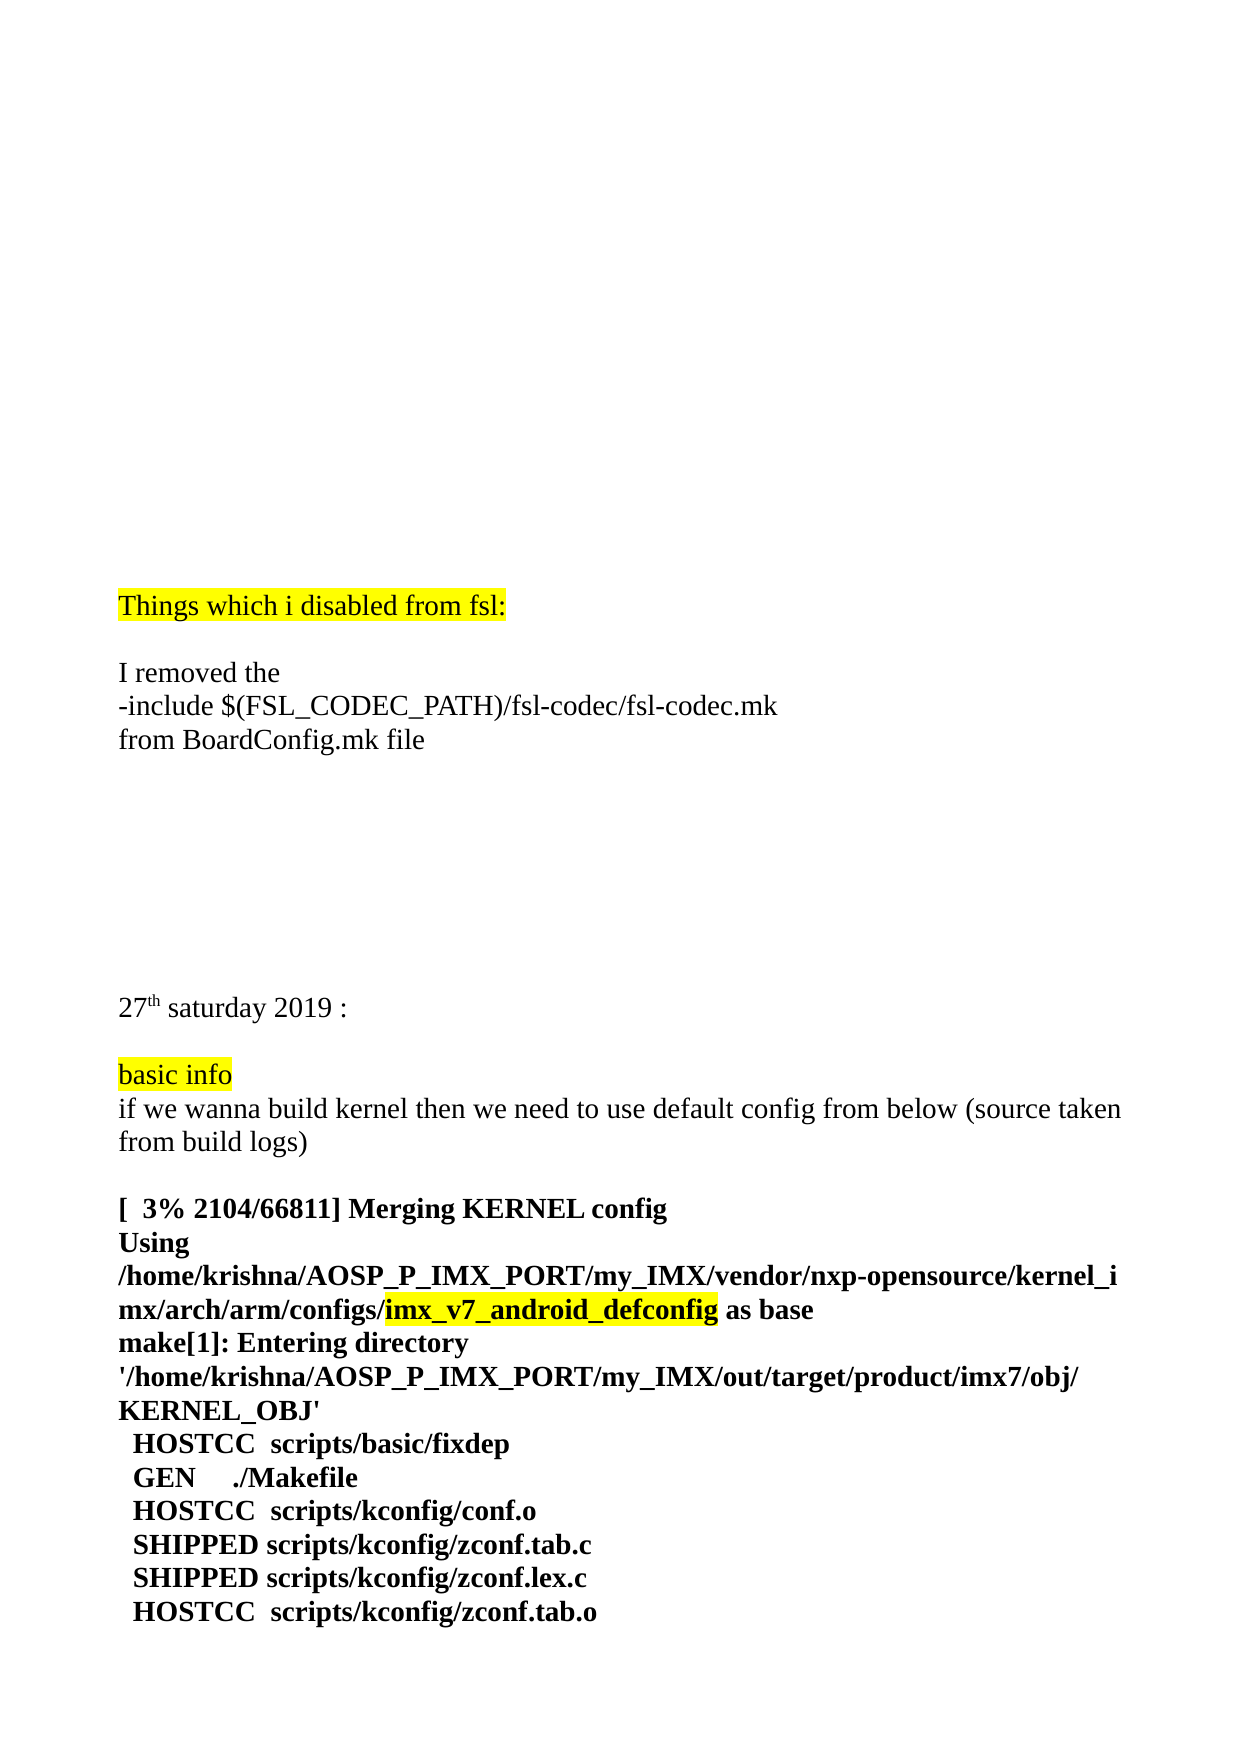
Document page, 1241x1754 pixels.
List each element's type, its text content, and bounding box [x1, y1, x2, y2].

text Using /home/krishna/AOSP_P_IMX_PORT/my_IMX/vendor/nxp-opensource/kernel_imx/arch/arm/configs/imx_v7_android_defconfig as base [118, 1225, 1122, 1326]
text SHIPPED scripts/kconfig/zconf.lex.c [118, 1560, 1122, 1594]
text HOSTCC scripts/basic/fixdep [118, 1426, 1122, 1460]
text [ 3% 2104/66811] Merging KERNEL config [118, 1191, 1122, 1225]
text make[1]: Entering directory '/home/krishna/AOSP_P_IMX_PORT/my_IMX/out/target/product/imx7/obj/KERNEL_OBJ' [118, 1326, 1122, 1426]
text from BoardConfig.mk file [118, 722, 1122, 755]
text SHIPPED scripts/kconfig/zconf.tab.c [118, 1527, 1122, 1560]
text if we wanna build kernel then we need to use default config from below (source taken from build logs) [118, 1091, 1122, 1158]
text HOSTCC scripts/kconfig/zconf.tab.o [118, 1594, 1122, 1627]
text Things which i disabled from fsl: [118, 588, 1122, 621]
text -include $(FSL_CODEC_PATH)/fsl-codec/fsl-codec.mk [118, 688, 1122, 722]
text HOSTCC scripts/kconfig/conf.o [118, 1493, 1122, 1527]
text 27th saturday 2019 : [118, 990, 1122, 1024]
text GEN ./Makefile [118, 1460, 1122, 1493]
text basic info [118, 1057, 1122, 1091]
text I removed the [118, 655, 1122, 688]
